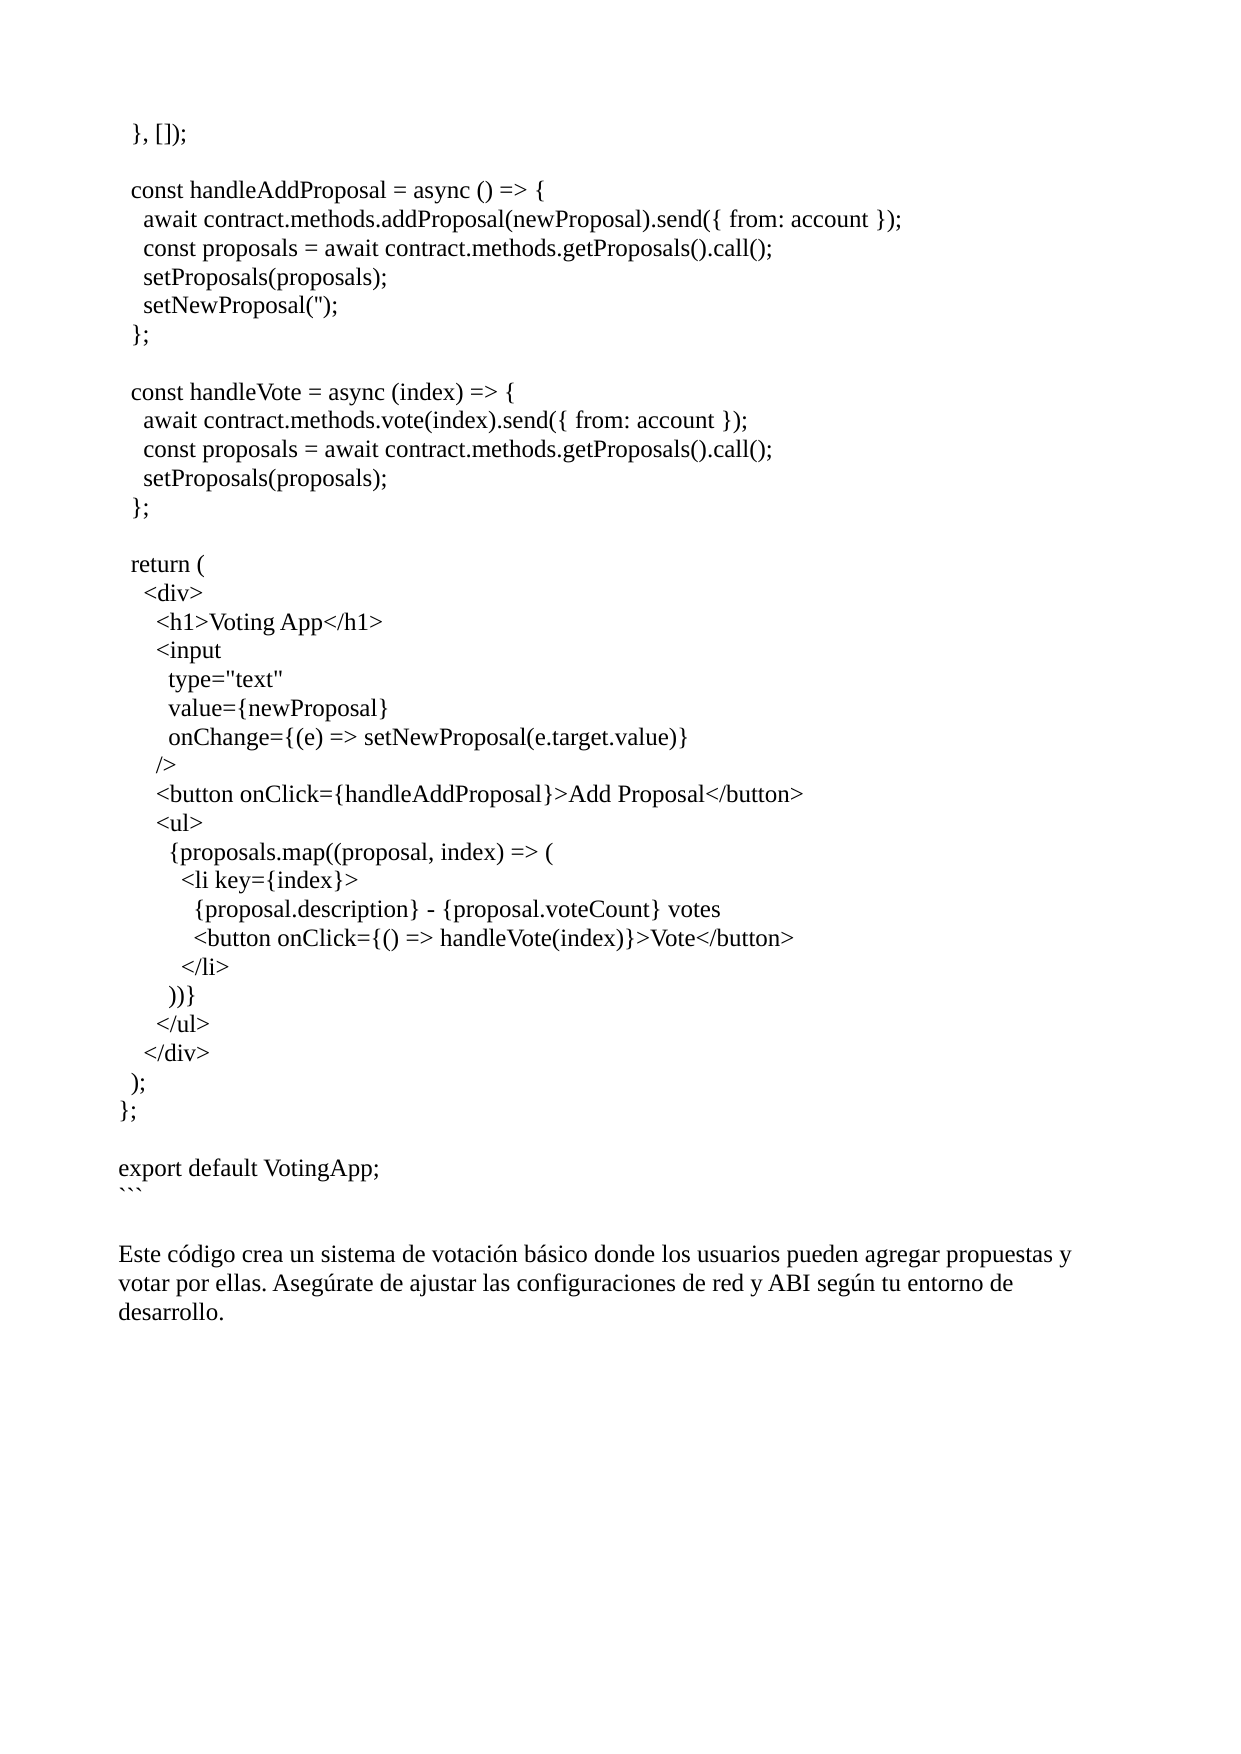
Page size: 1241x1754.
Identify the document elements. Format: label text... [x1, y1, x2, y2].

text <li key={index}> [118, 866, 1122, 894]
text <h1>Voting App</h1> [118, 607, 1122, 636]
text ``` [118, 1182, 1122, 1211]
text setNewProposal(''); [118, 291, 1122, 319]
text </li> [118, 952, 1122, 981]
text {proposals.map((proposal, index) => ( [118, 837, 1122, 866]
text }; [118, 492, 1122, 521]
text await contract.methods.addProposal(newProposal).send({ from: account }); [118, 204, 1122, 233]
text value={newProposal} [118, 693, 1122, 722]
text <button onClick={() => handleVote(index)}>Vote</button> [118, 923, 1122, 952]
text ); [118, 1067, 1122, 1096]
text setProposals(proposals); [118, 262, 1122, 291]
text ))} [118, 981, 1122, 1009]
text </ul> [118, 1009, 1122, 1038]
text export default VotingApp; [118, 1153, 1122, 1182]
text /> [118, 751, 1122, 779]
text type="text" [118, 664, 1122, 693]
text const proposals = await contract.methods.getProposals().call(); [118, 434, 1122, 463]
text const proposals = await contract.methods.getProposals().call(); [118, 233, 1122, 262]
text const handleVote = async (index) => { [118, 377, 1122, 406]
text const handleAddProposal = async () => { [118, 176, 1122, 204]
text }; [118, 1096, 1122, 1124]
text onChange={(e) => setNewProposal(e.target.value)} [118, 722, 1122, 751]
text return ( [118, 549, 1122, 578]
text <div> [118, 578, 1122, 607]
text }, []); [118, 118, 1122, 147]
text Este código crea un sistema de votación básico donde los usuarios pueden agregar propuestas y votar por ellas. Asegúrate de ajustar las configuraciones de red y ABI según tu entorno de desarrollo. [118, 1239, 1122, 1326]
text <input [118, 636, 1122, 664]
text <ul> [118, 808, 1122, 837]
text }; [118, 319, 1122, 348]
text </div> [118, 1038, 1122, 1067]
text {proposal.description} - {proposal.voteCount} votes [118, 894, 1122, 923]
text await contract.methods.vote(index).send({ from: account }); [118, 406, 1122, 434]
text <button onClick={handleAddProposal}>Add Proposal</button> [118, 779, 1122, 808]
text setProposals(proposals); [118, 463, 1122, 492]
